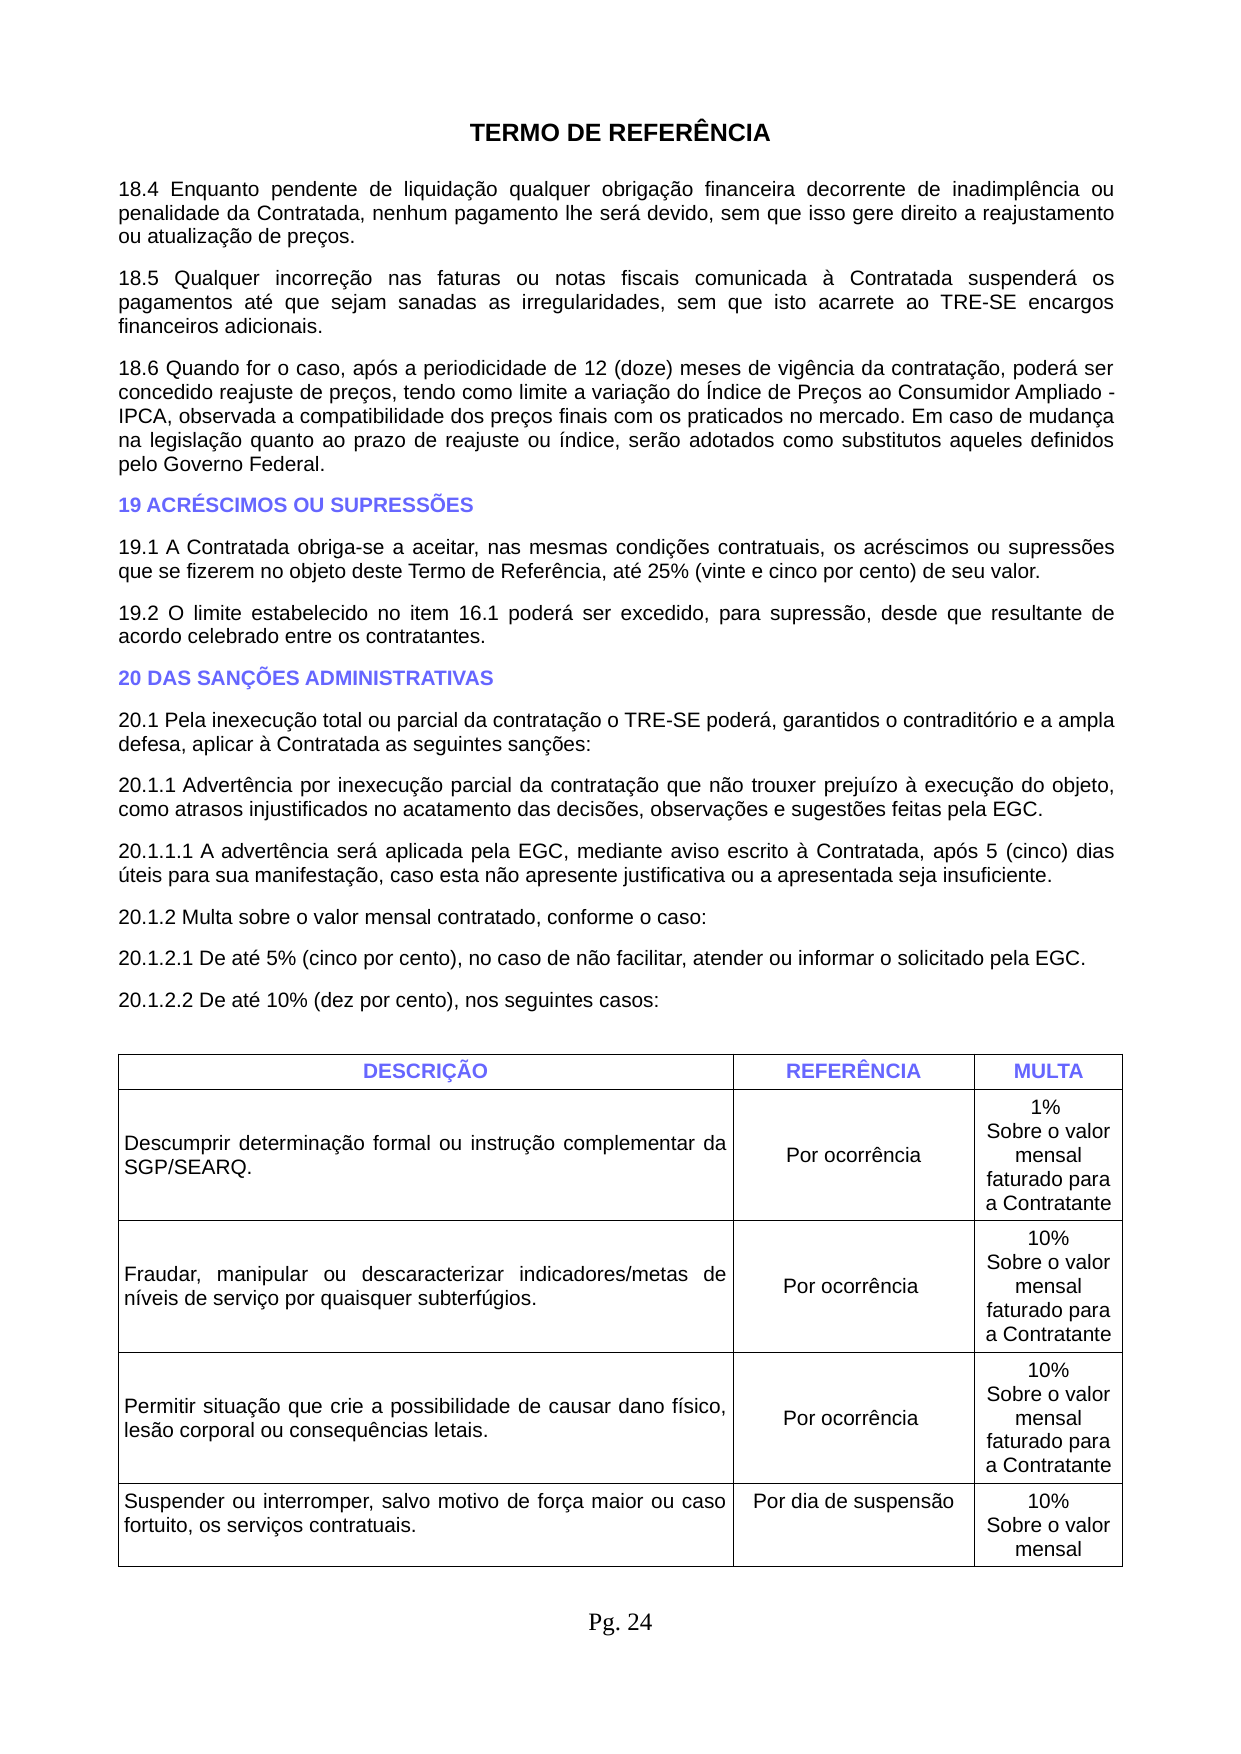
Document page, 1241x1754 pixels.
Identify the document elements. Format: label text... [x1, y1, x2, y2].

text 19.2 O limite estabelecido no item 16.1 poderá ser excedido, para supressão, desde que resultante de acordo celebrado entre os contratantes. [118, 600, 1116, 648]
text 18.6 Quando for o caso, após a periodicidade de 12 (doze) meses de vigência da contratação, poderá ser concedido reajuste de preços, tendo como limite a variação do Índice de Preços ao Consumidor Ampliado - IPCA, observada a compatibilidade dos preços finais com os praticados no mercado. Em caso de mudança na legislação quanto ao prazo de reajuste ou índice, serão adotados como substitutos aqueles definidos pelo Governo Federal. [118, 356, 1116, 475]
table_header REFERÊNCIA [734, 1055, 974, 1089]
table_cell Suspender ou interromper, salvo motivo de força maior ou caso fortuito, os serviços contratuais. [119, 1484, 733, 1566]
table_cell Descumprir determinação formal ou instrução complementar da SGP/SEARQ. [119, 1090, 733, 1220]
table_cell 1% Sobre o valor mensal faturado para a Contratante [975, 1090, 1122, 1220]
text 20.1.1.1 A advertência será aplicada pela EGC, mediante aviso escrito à Contratada, após 5 (cinco) dias úteis para sua manifestação, caso esta não apresente justificativa ou a apresentada seja insuficiente. [118, 839, 1116, 887]
text 20.1.2 Multa sobre o valor mensal contratado, conforme o caso: [118, 904, 1116, 928]
table_cell Por dia de suspensão [734, 1484, 974, 1566]
table_header MULTA [975, 1055, 1122, 1089]
text 18.4 Enquanto pendente de liquidação qualquer obrigação financeira decorrente de inadimplência ou penalidade da Contratada, nenhum pagamento lhe será devido, sem que isso gere direito a reajustamento ou atualização de preços. [118, 176, 1116, 248]
text 19.1 A Contratada obriga-se a aceitar, nas mesmas condições contratuais, os acréscimos ou supressões que se fizerem no objeto deste Termo de Referência, até 25% (vinte e cinco por cento) de seu valor. [118, 535, 1116, 583]
table_cell 10% Sobre o valor mensal faturado para a Contratante [975, 1221, 1122, 1352]
table_cell 10% Sobre o valor mensal [975, 1484, 1122, 1566]
text 20.1.1 Advertência por inexecução parcial da contratação que não trouxer prejuízo à execução do objeto, como atrasos injustificados no acatamento das decisões, observações e sugestões feitas pela EGC. [118, 773, 1116, 821]
text 20.1.2.1 De até 5% (cinco por cento), no caso de não facilitar, atender ou informar o solicitado pela EGC. [118, 946, 1116, 970]
table_cell 10% Sobre o valor mensal faturado para a Contratante [975, 1353, 1122, 1483]
table_cell Por ocorrência [734, 1353, 974, 1483]
text 18.5 Qualquer incorreção nas faturas ou notas fiscais comunicada à Contratada suspenderá os pagamentos até que sejam sanadas as irregularidades, sem que isto acarrete ao TRE-SE encargos financeiros adicionais. [118, 266, 1116, 338]
table_header DESCRIÇÃO [119, 1055, 733, 1089]
text 20 DAS SANÇÕES ADMINISTRATIVAS [118, 666, 1116, 690]
table_cell Fraudar, manipular ou descaracterizar indicadores/metas de níveis de serviço por quaisquer subterfúgios. [119, 1221, 733, 1352]
table_cell Por ocorrência [734, 1221, 974, 1352]
text 20.1 Pela inexecução total ou parcial da contratação o TRE-SE poderá, garantidos o contraditório e a ampla defesa, aplicar à Contratada as seguintes sanções: [118, 708, 1116, 756]
table_cell Por ocorrência [734, 1090, 974, 1220]
table_cell Permitir situação que crie a possibilidade de causar dano físico, lesão corporal ou consequências letais. [119, 1353, 733, 1483]
text 19 ACRÉSCIMOS OU SUPRESSÕES [118, 493, 1116, 517]
text 20.1.2.2 De até 10% (dez por cento), nos seguintes casos: [118, 988, 1116, 1012]
